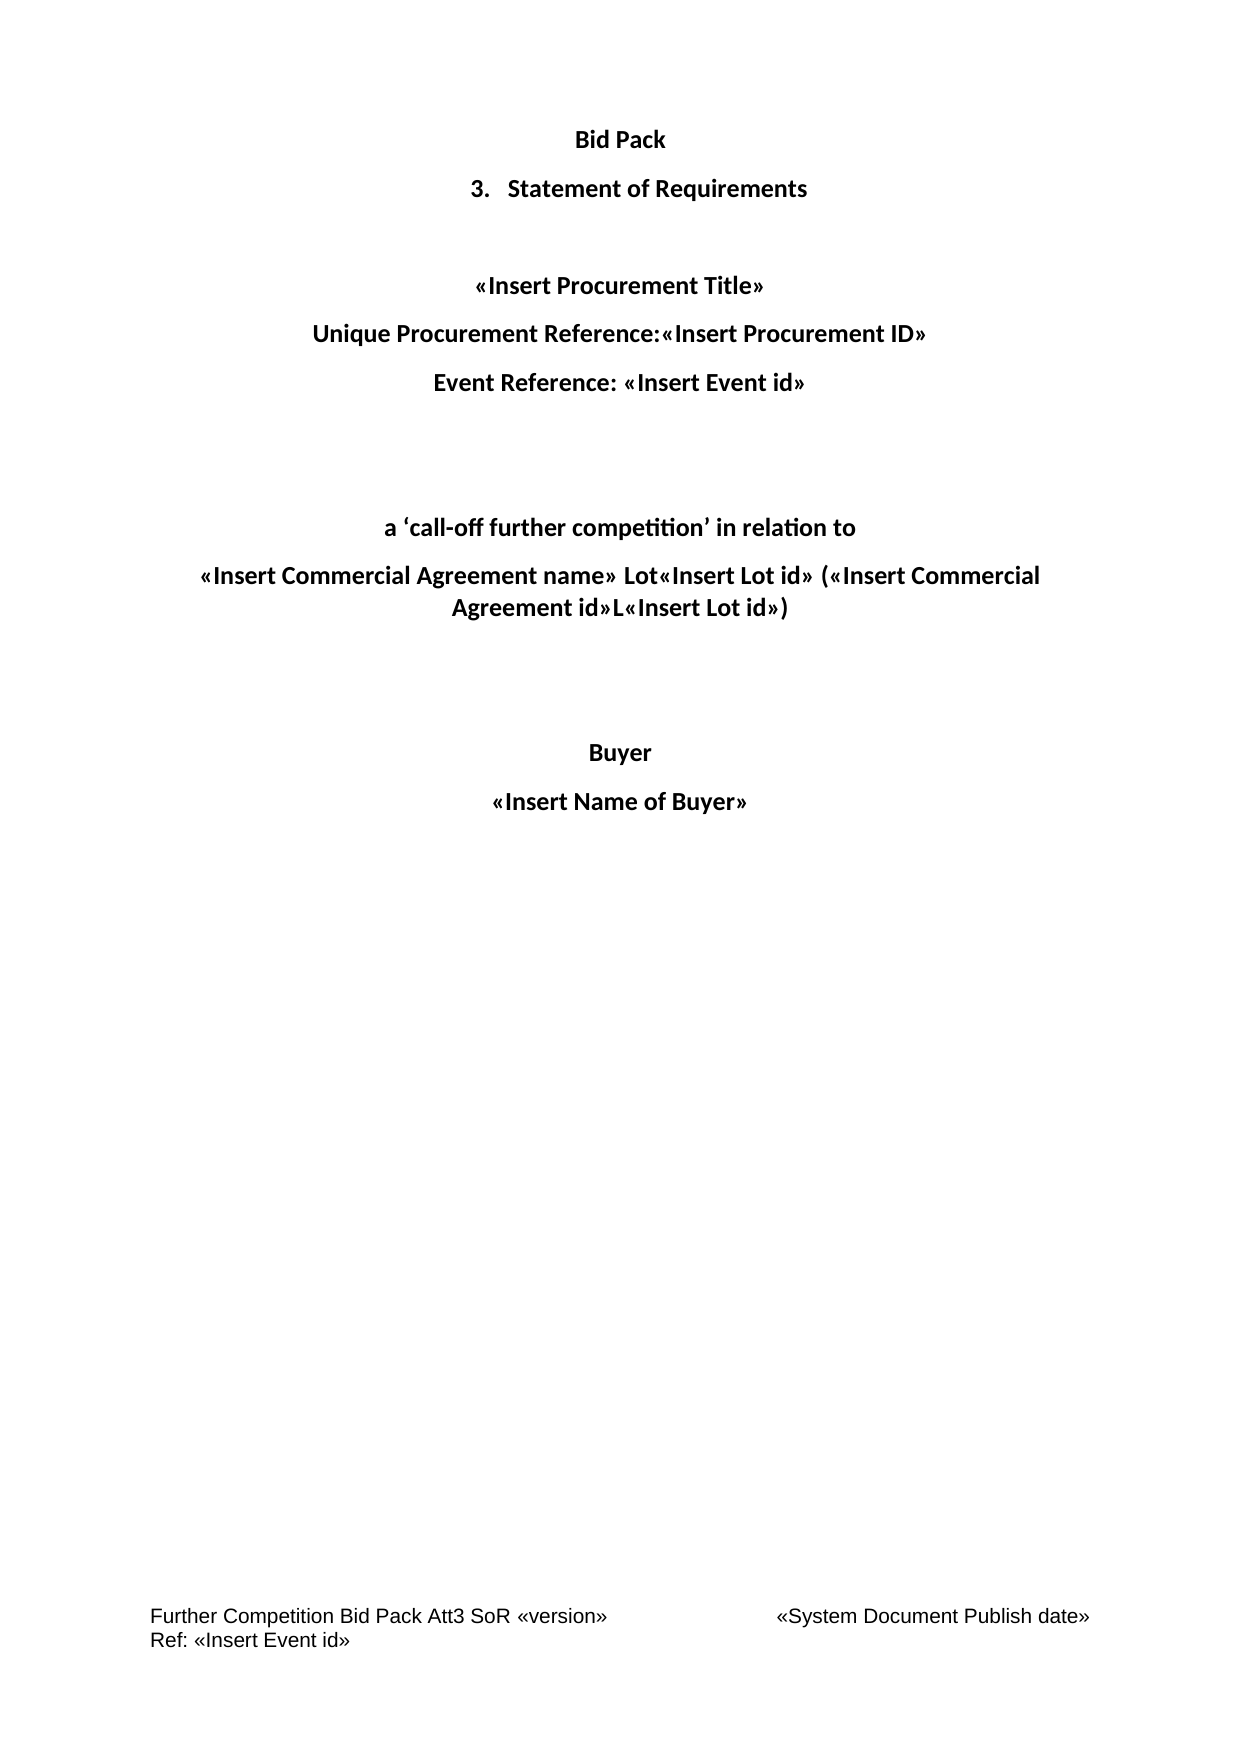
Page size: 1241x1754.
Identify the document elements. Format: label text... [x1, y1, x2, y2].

text Event Reference: «Insert Event id» [150, 366, 1090, 397]
text Unique Procurement Reference:«Insert Procurement ID» [150, 317, 1090, 349]
text a ‘call-off further competition’ in relation to [150, 511, 1090, 543]
text Bid Pack [150, 123, 1090, 155]
text Buyer [150, 736, 1090, 768]
text «Insert Commercial Agreement name» Lot«Insert Lot id» («Insert Commercial Agreement id»L«Insert Lot id») [150, 559, 1090, 623]
list Statement of Requirements [187, 172, 1090, 204]
text «Insert Procurement Title» [150, 269, 1090, 301]
text «Insert Name of Buyer» [150, 785, 1090, 817]
